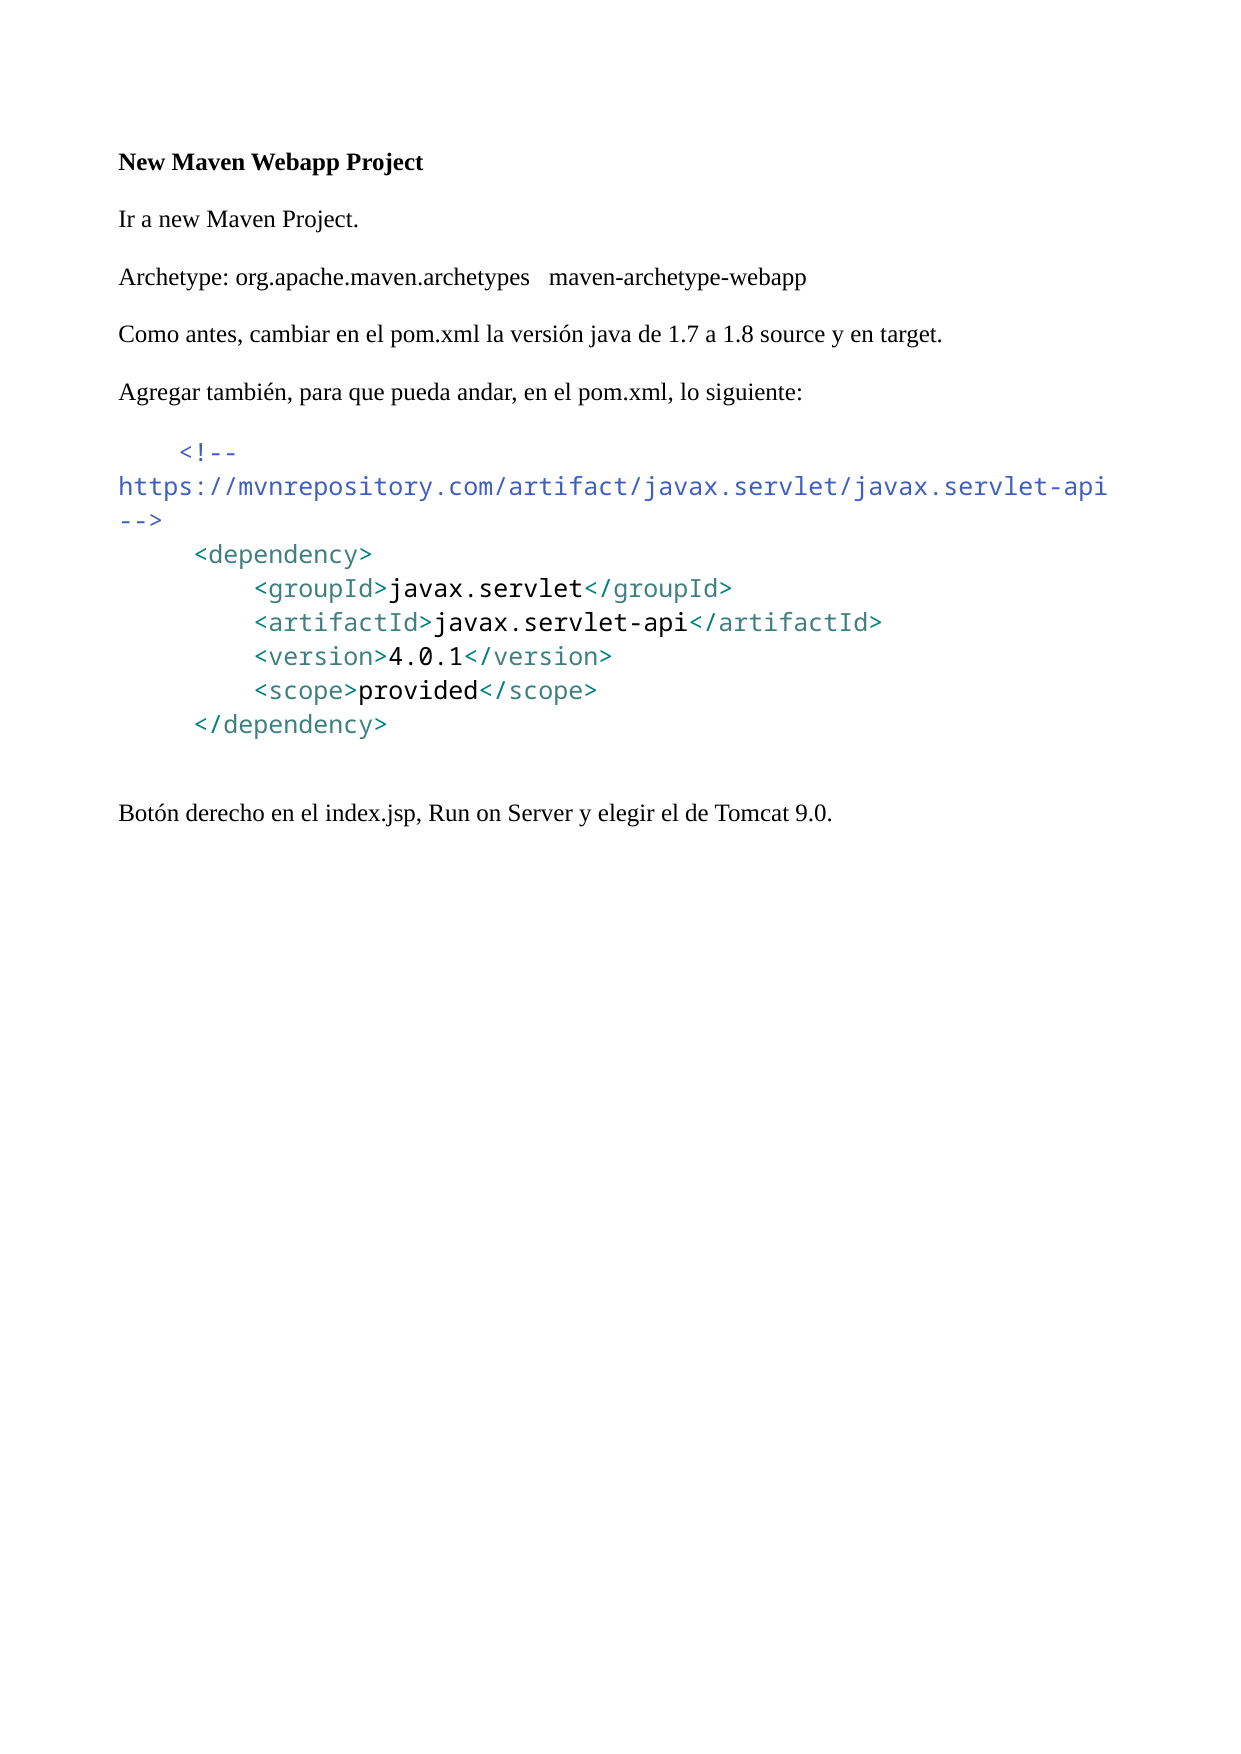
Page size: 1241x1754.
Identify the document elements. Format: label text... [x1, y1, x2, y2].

text <dependency> [118, 537, 1122, 571]
text Archetype: org.apache.maven.archetypes maven-archetype-webapp [118, 262, 1122, 291]
text Agregar también, para que pueda andar, en el pom.xml, lo siguiente: [118, 377, 1122, 406]
text <scope>provided</scope> [118, 673, 1122, 707]
text Ir a new Maven Project. [118, 204, 1122, 233]
text New Maven Webapp Project [118, 147, 1122, 176]
text <version>4.0.1</version> [118, 639, 1122, 673]
text Como antes, cambiar en el pom.xml la versión java de 1.7 a 1.8 source y en target. [118, 319, 1122, 348]
text Botón derecho en el index.jsp, Run on Server y elegir el de Tomcat 9.0. [118, 798, 1122, 827]
text <!-- https://mvnrepository.com/artifact/javax.servlet/javax.servlet-api --> [118, 434, 1122, 537]
text <artifactId>javax.servlet-api</artifactId> [118, 605, 1122, 639]
text <groupId>javax.servlet</groupId> [118, 571, 1122, 605]
text </dependency> [118, 707, 1122, 741]
